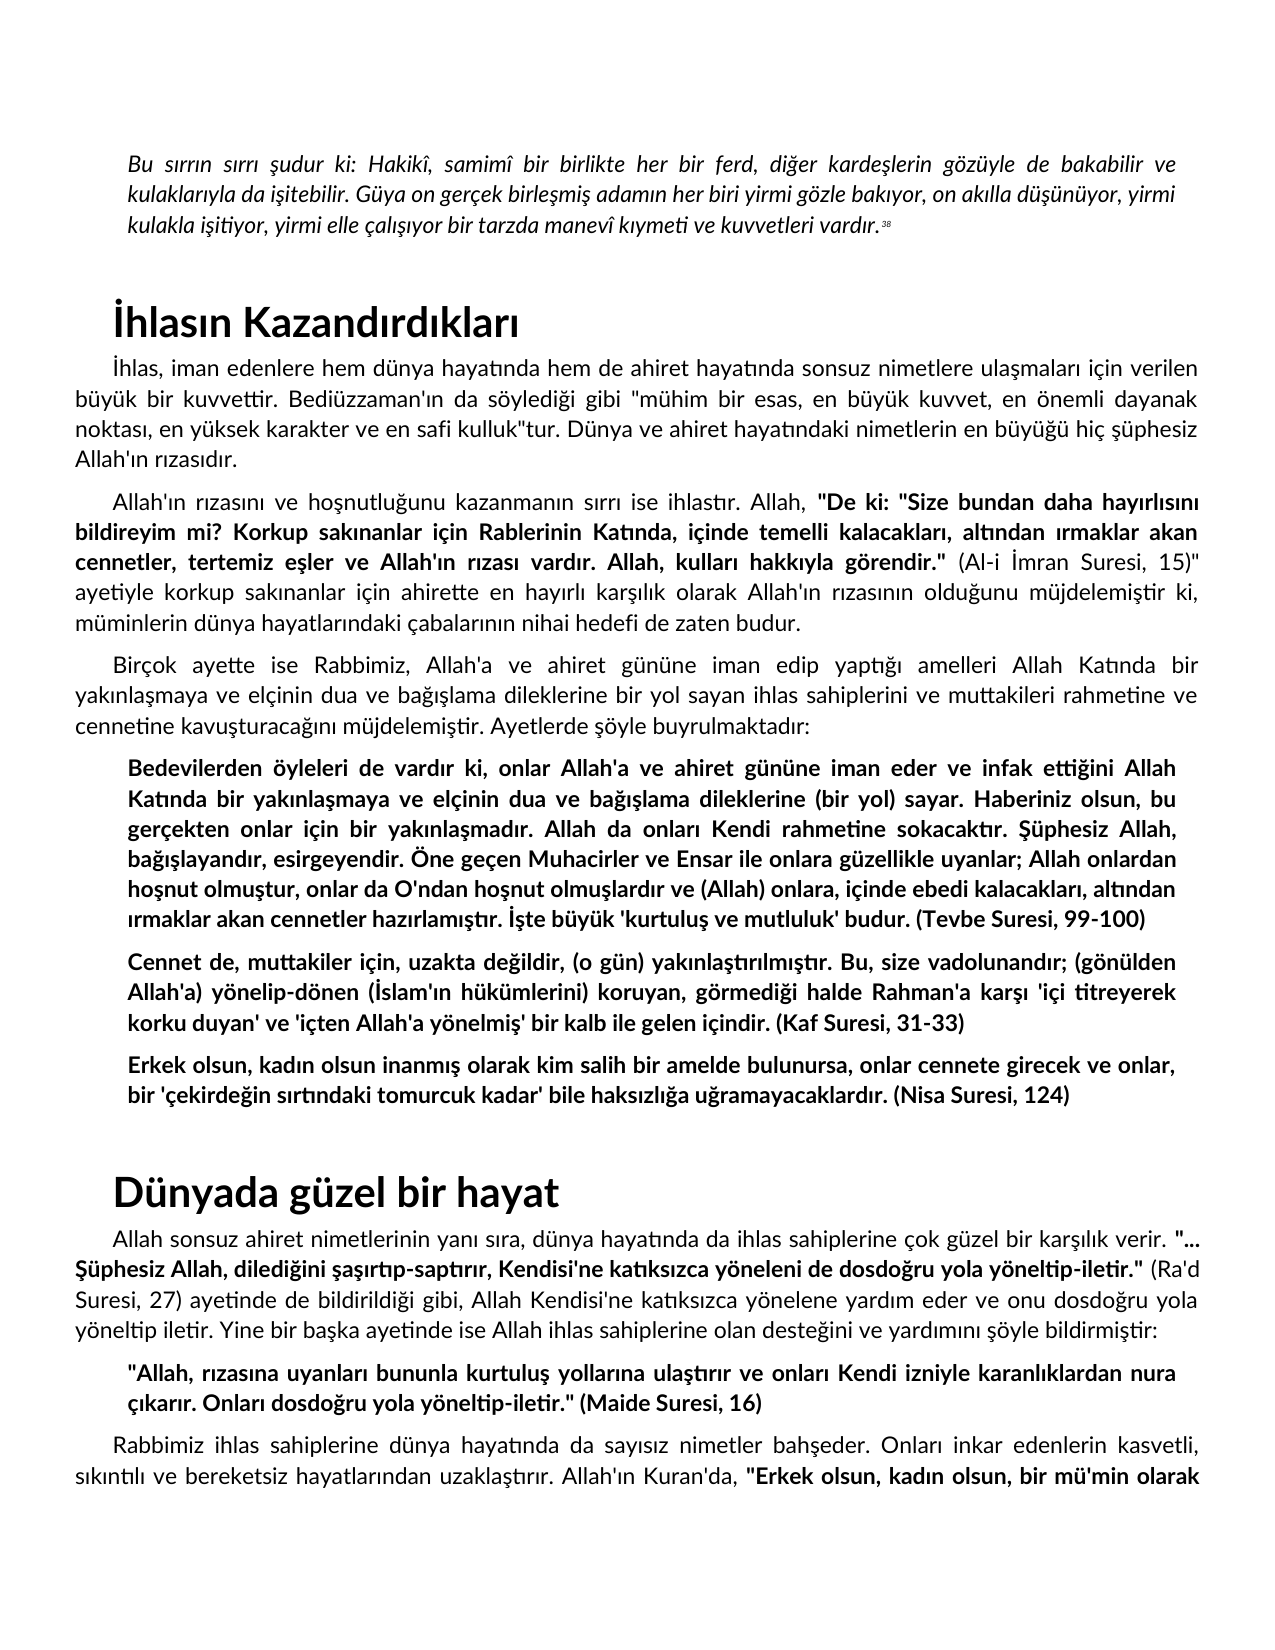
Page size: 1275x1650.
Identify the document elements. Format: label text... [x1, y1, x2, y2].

text Allah sonsuz ahiret nimetlerinin yanı sıra, dünya hayatında da ihlas sahiplerine çok güzel bir karşılık verir. "... Şüphesiz Allah, dilediğini şaşırtıp-saptırır, Kendisi'ne katıksızca yöneleni de dosdoğru yola yöneltip-iletir." (Ra'd Suresi, 27) ayetinde de bildirildiği gibi, Allah Kendisi'ne katıksızca yönelene yardım eder ve onu dosdoğru yola yöneltip iletir. Yine bir başka ayetinde ise Allah ihlas sahiplerine olan desteğini ve yardımını şöyle bildirmiştir: [75, 1225, 1200, 1343]
text "Allah, rızasına uyanları bununla kurtuluş yollarına ulaştırır ve onları Kendi izniyle karanlıklardan nura çıkarır. Onları dosdoğru yola yöneltip-iletir." (Maide Suresi, 16) [127, 1358, 1177, 1416]
text Birçok ayette ise Rabbimiz, Allah'a ve ahiret gününe iman edip yaptığı amelleri Allah Katında bir yakınlaşmaya ve elçinin dua ve bağışlama dileklerine bir yol sayan ihlas sahiplerini ve muttakileri rahmetine ve cennetine kavuşturacağını müjdelemiştir. Ayetlerde şöyle buyrulmaktadır: [75, 651, 1200, 739]
text İhlas, iman edenlere hem dünya hayatında hem de ahiret hayatında sonsuz nimetlere ulaşmaları için verilen büyük bir kuvvettir. Bediüzzaman'ın da söylediği gibi "mühim bir esas, en büyük kuvvet, en önemli dayanak noktası, en yüksek karakter ve en safi kulluk"tur. Dünya ve ahiret hayatındaki nimetlerin en büyüğü hiç şüphesiz Allah'ın rızasıdır. [75, 354, 1200, 472]
text Erkek olsun, kadın olsun inanmış olarak kim salih bir amelde bulunursa, onlar cennete girecek ve onlar, bir 'çekirdeğin sırtındaki tomurcuk kadar' bile haksızlığa uğramayacaklardır. (Nisa Suresi, 124) [127, 1051, 1177, 1109]
text Cennet de, muttakiler için, uzakta değildir, (o gün) yakınlaştırılmıştır. Bu, size vadolunandır; (gönülden Allah'a) yönelip-dönen (İslam'ın hükümlerini) koruyan, görmediği halde Rahman'a karşı 'içi titreyerek korku duyan' ve 'içten Allah'a yönelmiş' bir kalb ile gelen içindir. (Kaf Suresi, 31-33) [127, 948, 1177, 1036]
subtitle İhlasın Kazandırdıkları [112, 296, 1200, 346]
text Bu sırrın sırrı şudur ki: Hakikî, samimî bir birlikte her bir ferd, diğer kardeşlerin gözüyle de bakabilir ve kulaklarıyla da işitebilir. Güya on gerçek birleşmiş adamın her biri yirmi gözle bakıyor, on akılla düşünüyor, yirmi kulakla işitiyor, yirmi elle çalışıyor bir tarzda manevî kıymeti ve kuvvetleri vardır.38 [127, 150, 1177, 238]
text Allah'ın rızasını ve hoşnutluğunu kazanmanın sırrı ise ihlastır. Allah, "De ki: "Size bundan daha hayırlısını bildireyim mi? Korkup sakınanlar için Rablerinin Katında, içinde temelli kalacakları, altından ırmaklar akan cennetler, tertemiz eşler ve Allah'ın rızası vardır. Allah, kulları hakkıyla görendir." (Al-i İmran Suresi, 15)" ayetiyle korkup sakınanlar için ahirette en hayırlı karşılık olarak Allah'ın rızasının olduğunu müjdelemiştir ki, müminlerin dünya hayatlarındaki çabalarının nihai hedefi de zaten budur. [75, 487, 1200, 636]
subtitle Dünyada güzel bir hayat [112, 1167, 1200, 1217]
text Bedevilerden öyleleri de vardır ki, onlar Allah'a ve ahiret gününe iman eder ve infak ettiğini Allah Katında bir yakınlaşmaya ve elçinin dua ve bağışlama dileklerine (bir yol) sayar. Haberiniz olsun, bu gerçekten onlar için bir yakınlaşmadır. Allah da onları Kendi rahmetine sokacaktır. Şüphesiz Allah, bağışlayandır, esirgeyendir. Öne geçen Muhacirler ve Ensar ile onlara güzellikle uyanlar; Allah onlardan hoşnut olmuştur, onlar da O'ndan hoşnut olmuşlardır ve (Allah) onlara, içinde ebedi kalacakları, altından ırmaklar akan cennetler hazırlamıştır. İşte büyük 'kurtuluş ve mutluluk' budur. (Tevbe Suresi, 99-100) [127, 754, 1177, 933]
text Rabbimiz ihlas sahiplerine dünya hayatında da sayısız nimetler bahşeder. Onları inkar edenlerin kasvetli, sıkıntılı ve bereketsiz hayatlarından uzaklaştırır. Allah'ın Kuran'da, "Erkek olsun, kadın olsun, bir mü'min olarak [75, 1431, 1200, 1489]
